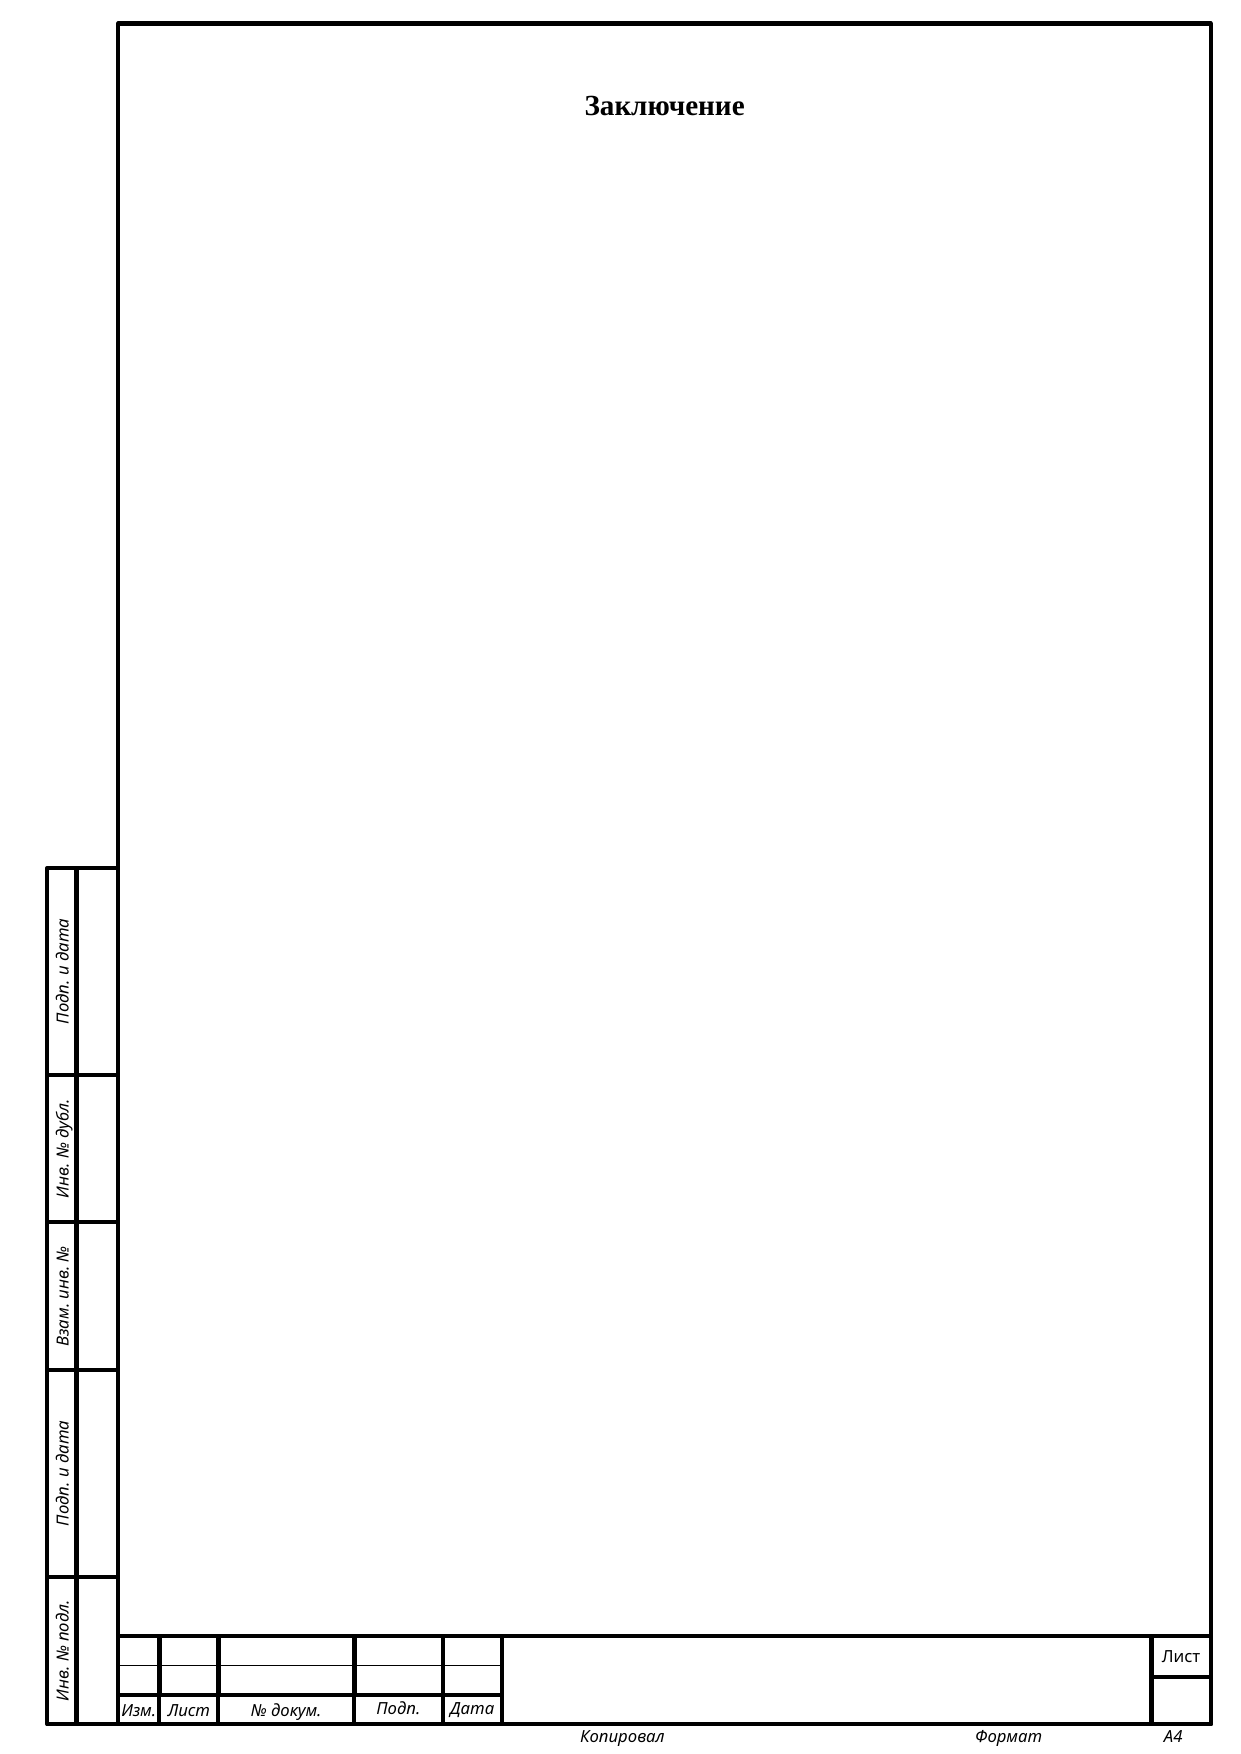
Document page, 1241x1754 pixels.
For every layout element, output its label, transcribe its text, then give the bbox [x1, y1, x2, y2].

subtitle Заключение [177, 88, 1152, 122]
